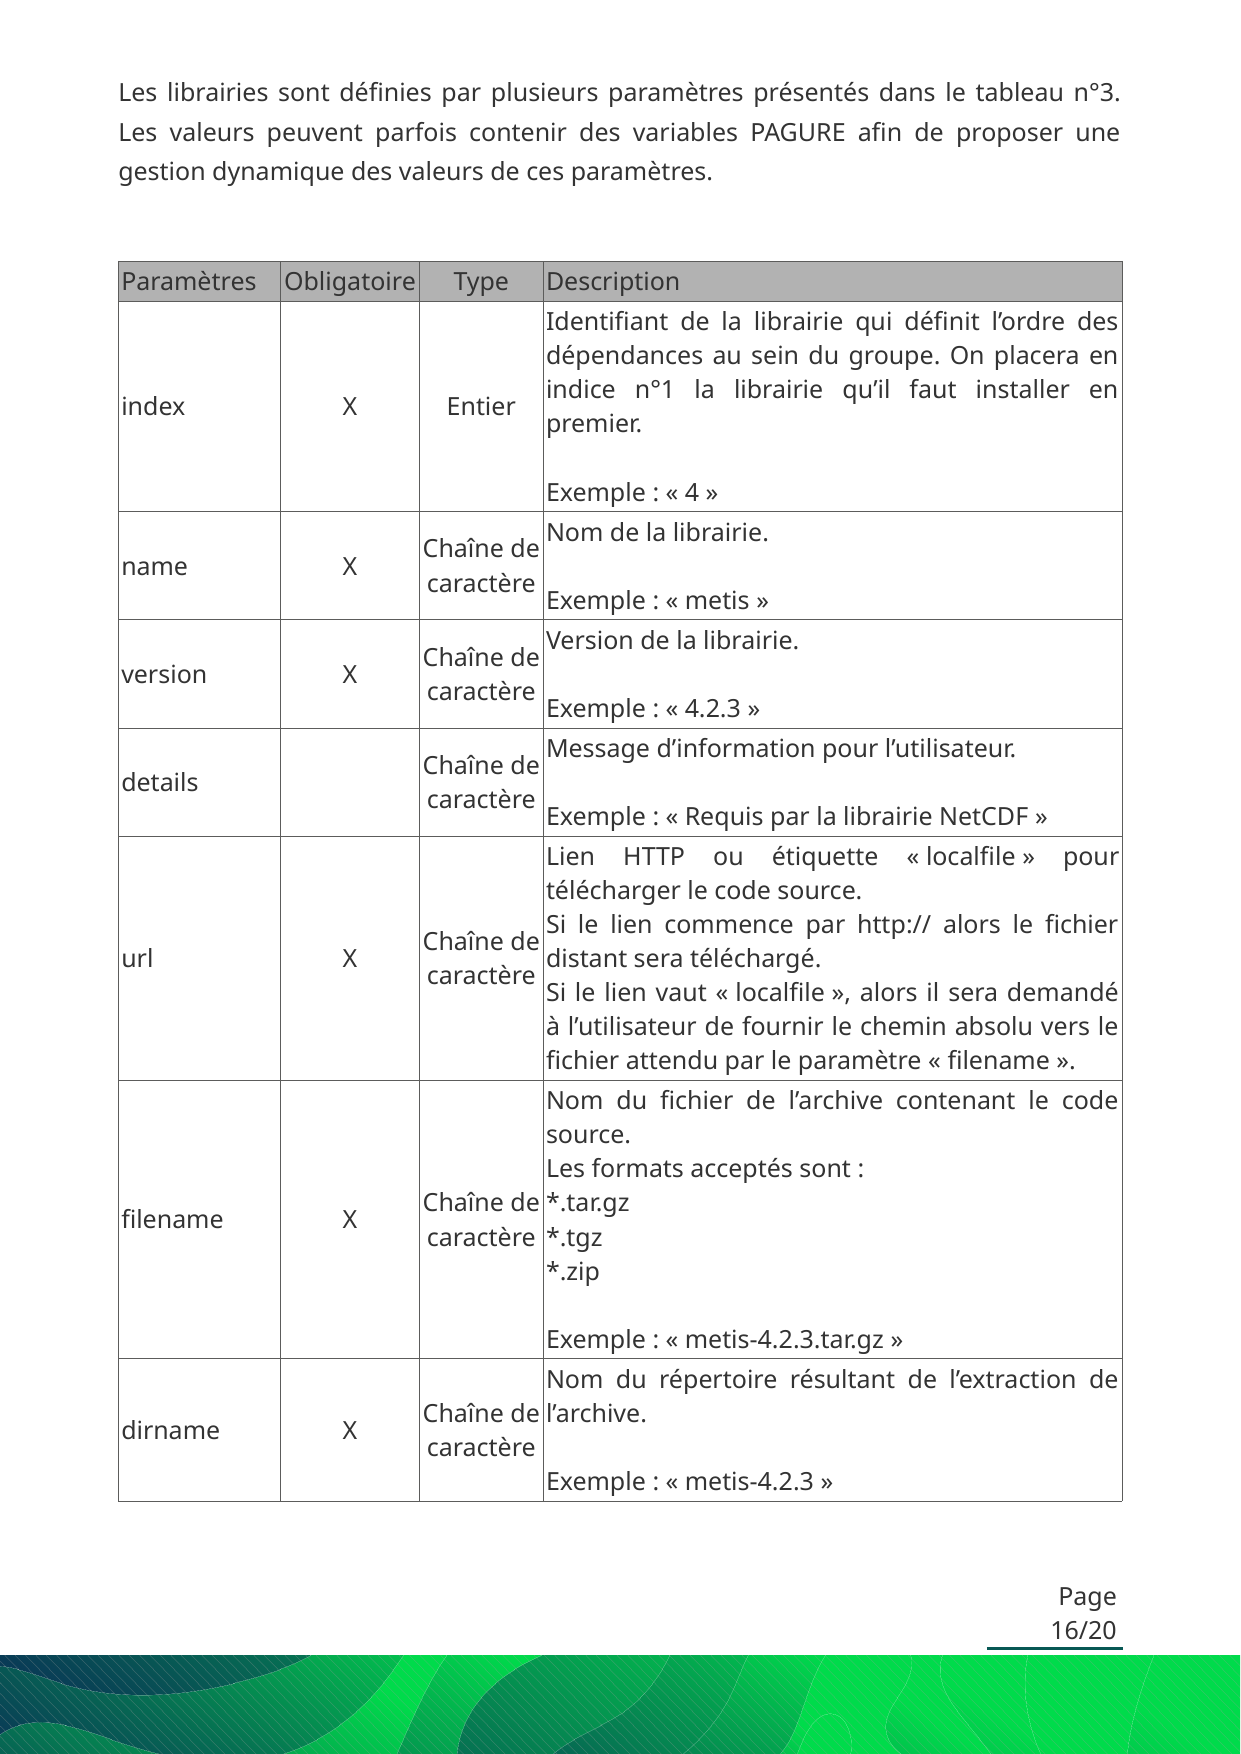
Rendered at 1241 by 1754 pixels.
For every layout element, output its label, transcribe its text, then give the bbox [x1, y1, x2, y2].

table_cell Nom du répertoire résultant de l’extraction de l’archive. Exemple : « metis-4.2.3 » [544, 1359, 1122, 1501]
picture [0, 1655, 1241, 1754]
table_cell X [281, 837, 419, 1080]
table_cell filename [119, 1081, 280, 1358]
table_cell Chaîne de caractère [420, 1359, 543, 1501]
table_cell Identifiant de la librairie qui définit l’ordre des dépendances au sein du groupe. On placera en indice n°1 la librairie qu’il faut installer en premier. Exemple : « 4 » [544, 302, 1122, 511]
table_cell index [119, 302, 280, 511]
table_cell Lien HTTP ou étiquette « localfile » pour télécharger le code source. Si le lien commence par http:// alors le fichier distant sera téléchargé. Si le lien vaut « localfile », alors il sera demandé à l’utilisateur de fournir le chemin absolu vers le fichier attendu par le paramètre « filename ». [544, 837, 1122, 1080]
table_cell version [119, 620, 280, 727]
table_cell Nom du fichier de l’archive contenant le code source. Les formats acceptés sont : *.tar.gz *.tgz *.zip Exemple : « metis-4.2.3.tar.gz » [544, 1081, 1122, 1358]
table_cell url [119, 837, 280, 1080]
table_cell details [119, 729, 280, 836]
table_header Type [420, 262, 543, 301]
table_header Paramètres [119, 262, 280, 301]
text Les librairies sont définies par plusieurs paramètres présentés dans le tableau n°3. Les valeurs peuvent parfois contenir des variables PAGURE afin de proposer une gestion dynamique des valeurs de ces paramètres. [118, 75, 1122, 187]
table_cell [281, 729, 419, 836]
table_cell Chaîne de caractère [420, 512, 543, 619]
table_cell Chaîne de caractère [420, 729, 543, 836]
table_cell name [119, 512, 280, 619]
table_cell X [281, 512, 419, 619]
table_cell X [281, 1081, 419, 1358]
table_cell Chaîne de caractère [420, 837, 543, 1080]
table_cell Chaîne de caractère [420, 620, 543, 727]
table_header Obligatoire [281, 262, 419, 301]
table_cell X [281, 620, 419, 727]
table_cell Version de la librairie. Exemple : « 4.2.3 » [544, 620, 1122, 727]
table_cell X [281, 302, 419, 511]
table_header Description [544, 262, 1122, 301]
table_cell Chaîne de caractère [420, 1081, 543, 1358]
table_cell X [281, 1359, 419, 1501]
table_cell Entier [420, 302, 543, 511]
table_cell Message d’information pour l’utilisateur. Exemple : « Requis par la librairie NetCDF » [544, 729, 1122, 836]
table_cell Nom de la librairie. Exemple : « metis » [544, 512, 1122, 619]
table_cell dirname [119, 1359, 280, 1501]
